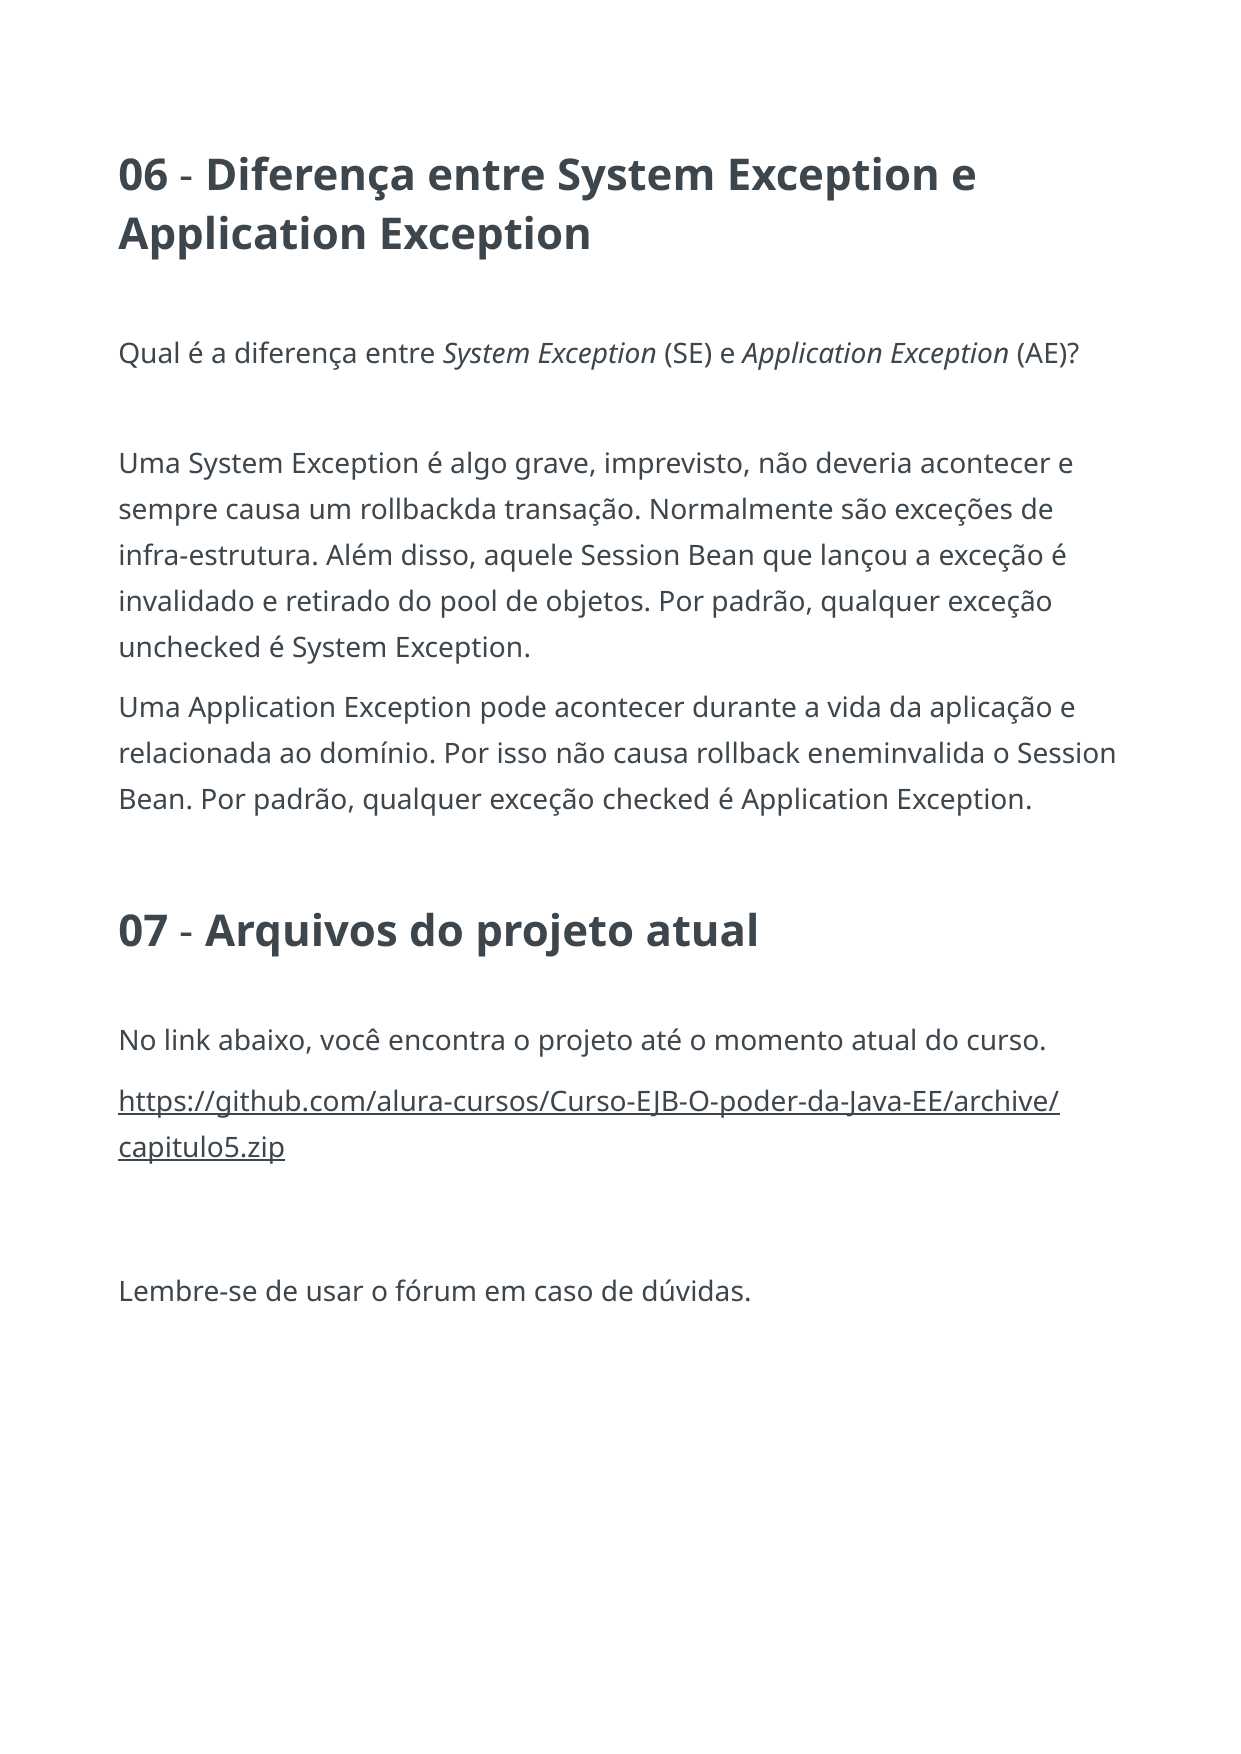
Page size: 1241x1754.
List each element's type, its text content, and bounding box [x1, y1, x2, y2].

subtitle 06 - Diferença entre System Exception e Application Exception [118, 143, 1122, 262]
text Qual é a diferença entre System Exception (SE) e Application Exception (AE)? [118, 333, 1122, 372]
text Uma Application Exception pode acontecer durante a vida da aplicação e relacionada ao domínio. Por isso não causa rollback eneminvalida o Session Bean. Por padrão, qualquer exceção checked é Application Exception. [118, 687, 1122, 818]
text https://github.com/alura-cursos/Curso-EJB-O-poder-da-Java-EE/archive/capitulo5.zip [118, 1081, 1122, 1165]
text Uma System Exception é algo grave, imprevisto, não deveria acontecer e sempre causa um rollbackda transação. Normalmente são exceções de infra-estrutura. Além disso, aquele Session Bean que lançou a exceção é invalidado e retirado do pool de objetos. Por padrão, qualquer exceção unchecked é System Exception. [118, 443, 1122, 665]
text Lembre-se de usar o fórum em caso de dúvidas. [118, 1271, 1122, 1309]
subtitle 07 - Arquivos do projeto atual [118, 899, 1122, 959]
text No link abaixo, você encontra o projeto até o momento atual do curso. [118, 1020, 1122, 1059]
